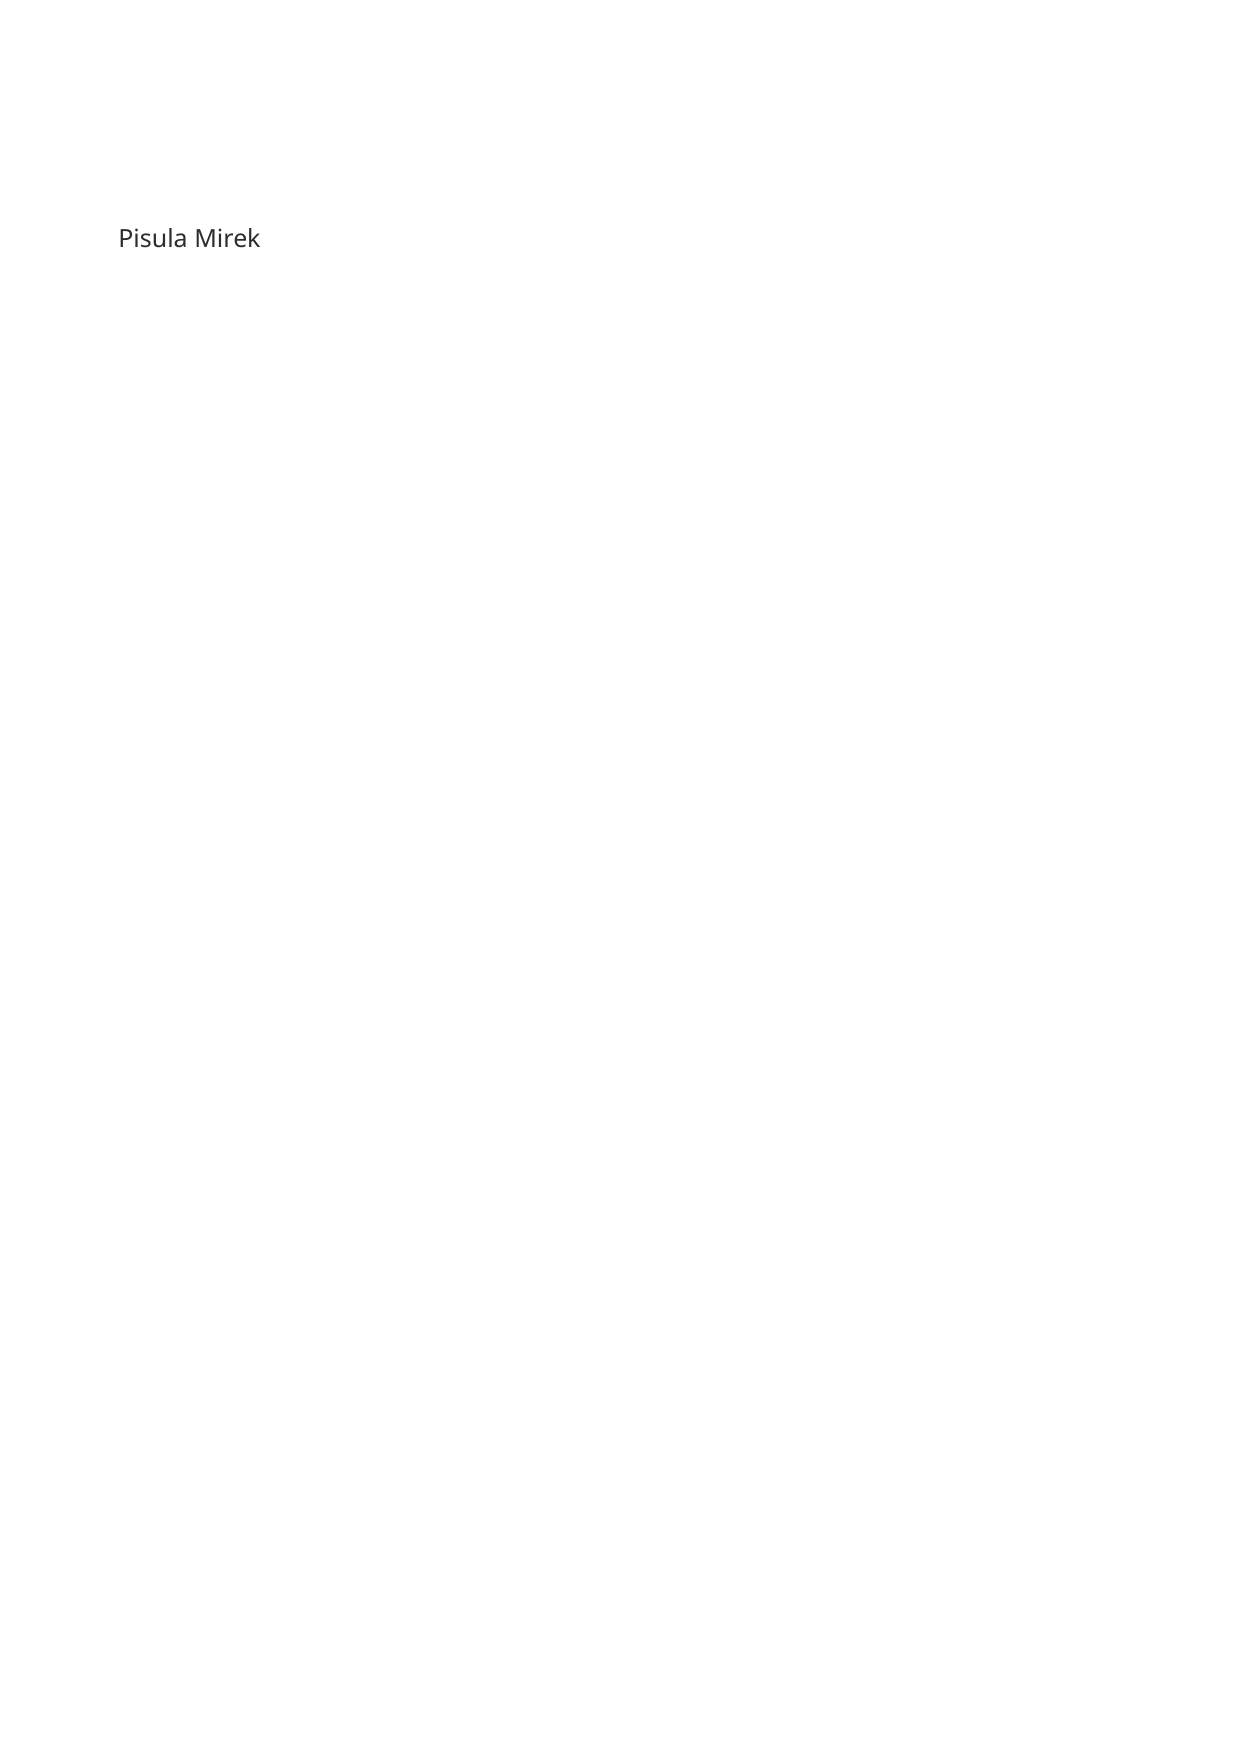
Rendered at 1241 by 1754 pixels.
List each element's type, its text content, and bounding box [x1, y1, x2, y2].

text Pisula Mirek [118, 220, 1122, 254]
